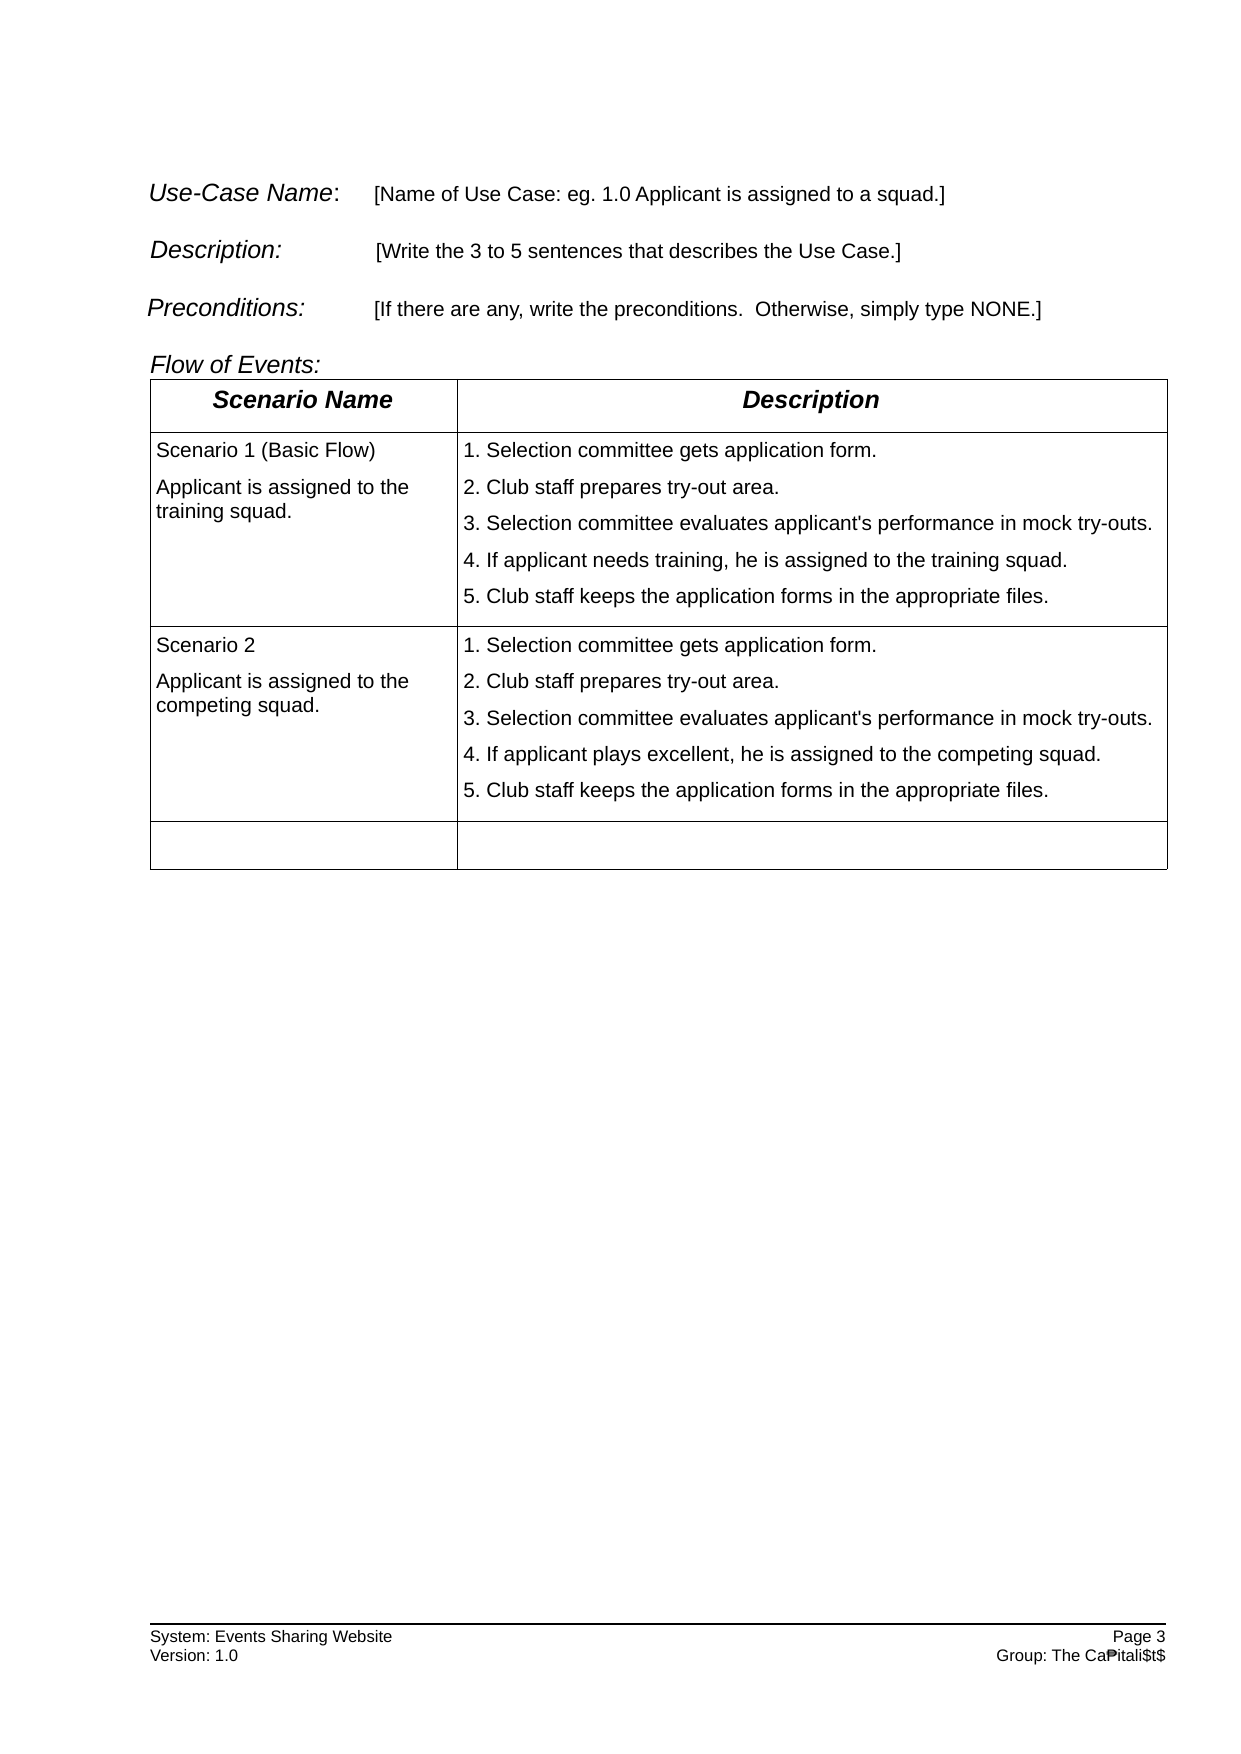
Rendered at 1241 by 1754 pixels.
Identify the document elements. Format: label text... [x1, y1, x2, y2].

table_cell 1. Selection committee gets application form. 2. Club staff prepares try-out area. 3. Selection committee evaluates applicant's performance in mock try-outs. 4. If applicant plays excellent, he is assigned to the competing squad. 5. Club staff keeps the application forms in the appropriate files. [458, 627, 1167, 821]
text Description: [Write the 3 to 5 sentences that describes the Use Case.] [150, 235, 1166, 264]
table_cell [151, 822, 457, 869]
table_cell 1. Selection committee gets application form. 2. Club staff prepares try-out area. 3. Selection committee evaluates applicant's performance in mock try-outs. 4. If applicant needs training, he is assigned to the training squad. 5. Club staff keeps the application forms in the appropriate files. [458, 433, 1167, 626]
table_header Scenario Name [151, 380, 457, 432]
table_cell [458, 822, 1167, 869]
text Flow of Events: [150, 350, 1166, 379]
text Use-Case Name: [Name of Use Case: eg. 1.0 Applicant is assigned to a squad.] [148, 177, 1166, 206]
table_header Description [458, 380, 1167, 432]
table_cell Scenario 2 Applicant is assigned to the competing squad. [151, 627, 457, 821]
table_cell Scenario 1 (Basic Flow) Applicant is assigned to the training squad. [151, 433, 457, 626]
text Preconditions: [If there are any, write the preconditions. Otherwise, simply type NONE.] [147, 292, 1166, 321]
